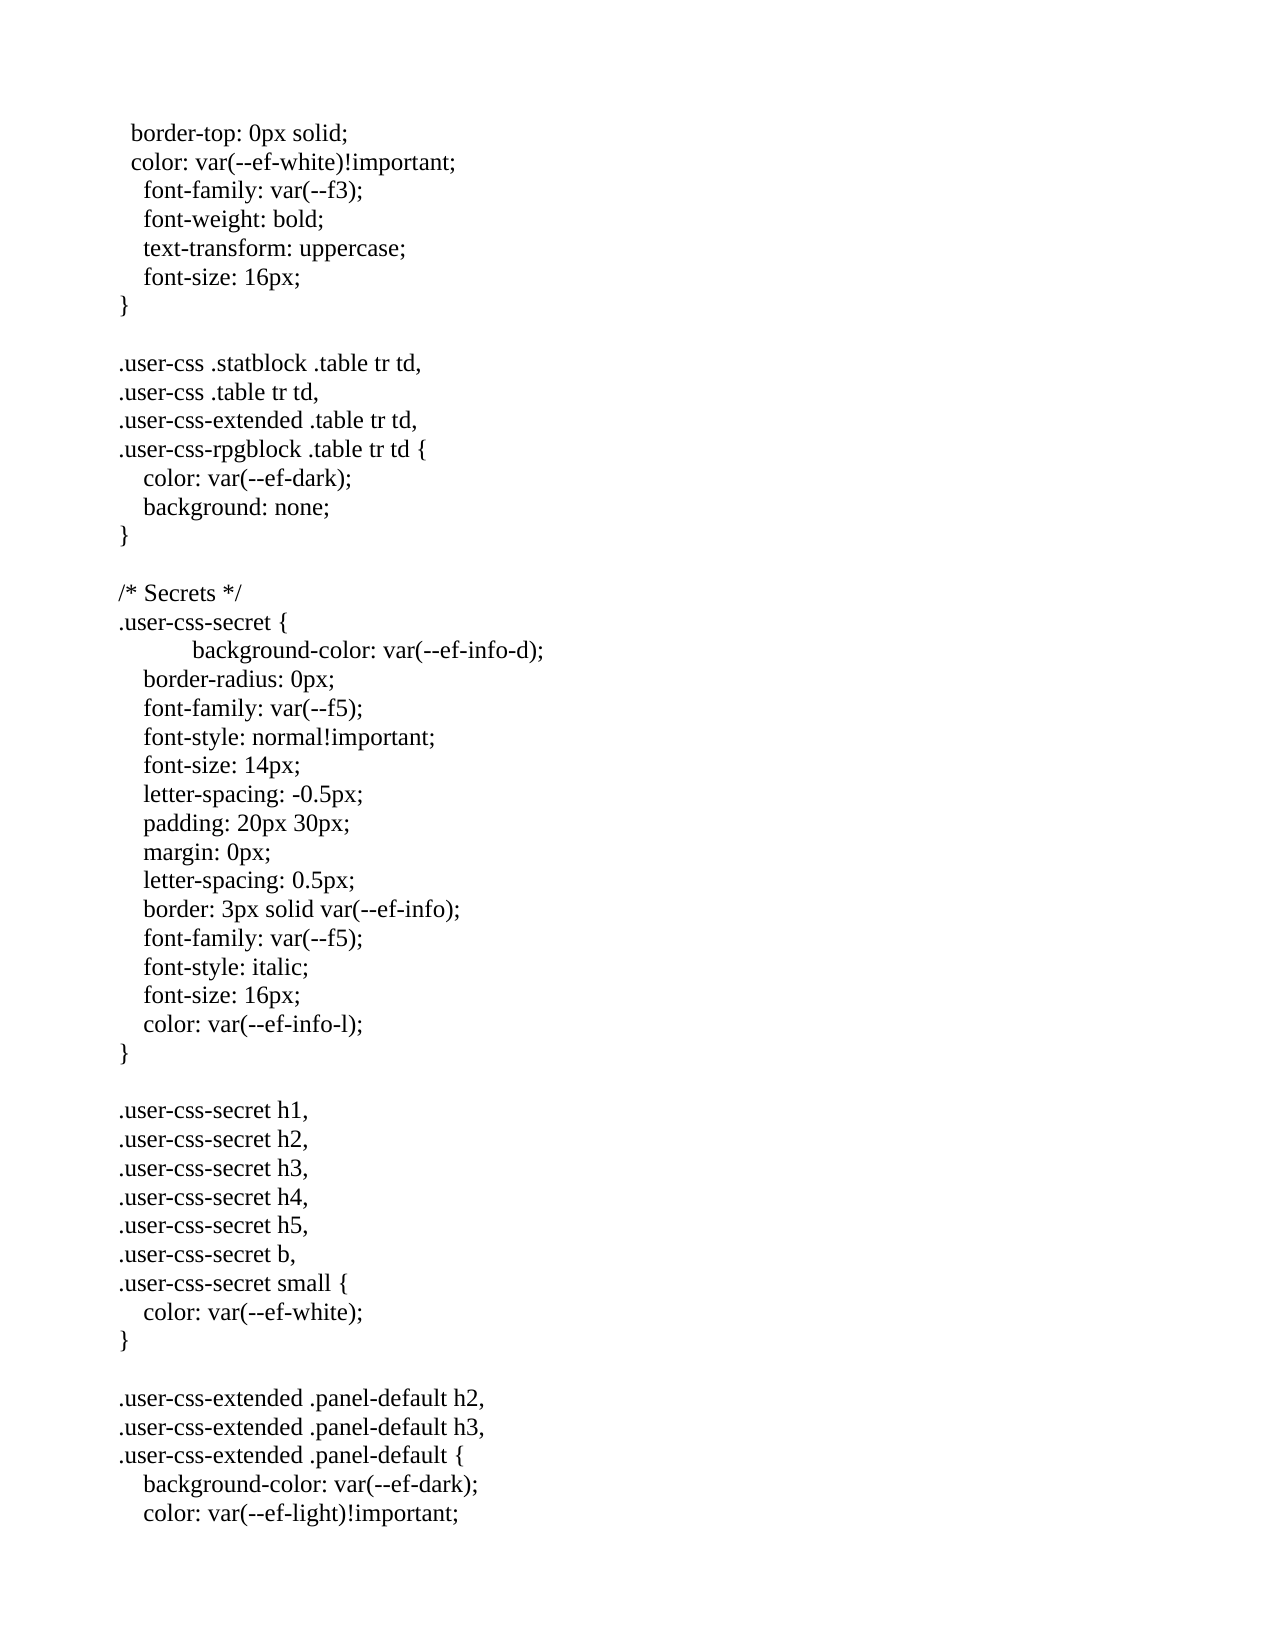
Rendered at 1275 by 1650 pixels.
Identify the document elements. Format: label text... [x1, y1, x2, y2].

text background: none; [118, 492, 1157, 521]
text color: var(--ef-white)!important; [118, 147, 1157, 176]
text .user-css-rpgblock .table tr td { [118, 434, 1157, 463]
text font-style: italic; [118, 952, 1157, 981]
text font-weight: bold; [118, 204, 1157, 233]
text letter-spacing: -0.5px; [118, 779, 1157, 808]
text padding: 20px 30px; [118, 808, 1157, 837]
text font-size: 14px; [118, 751, 1157, 779]
text /* Secrets */ [118, 578, 1157, 607]
text color: var(--ef-white); [118, 1297, 1157, 1326]
text .user-css-extended .table tr td, [118, 406, 1157, 434]
text text-transform: uppercase; [118, 233, 1157, 262]
text } [118, 1038, 1157, 1067]
text .user-css-secret b, [118, 1239, 1157, 1268]
text color: var(--ef-info-l); [118, 1009, 1157, 1038]
text border-top: 0px solid; [118, 118, 1157, 147]
text .user-css .table tr td, [118, 377, 1157, 406]
text font-style: normal!important; [118, 722, 1157, 751]
text .user-css-secret h5, [118, 1211, 1157, 1239]
text .user-css-secret h2, [118, 1124, 1157, 1153]
text .user-css-secret h4, [118, 1182, 1157, 1211]
text .user-css-extended .panel-default { [118, 1441, 1157, 1469]
text } [118, 1326, 1157, 1354]
text .user-css-secret h3, [118, 1153, 1157, 1182]
text letter-spacing: 0.5px; [118, 866, 1157, 894]
text background-color: var(--ef-info-d); [118, 636, 1157, 664]
text .user-css-extended .panel-default h2, [118, 1383, 1157, 1412]
text font-size: 16px; [118, 262, 1157, 291]
text font-size: 16px; [118, 981, 1157, 1009]
text .user-css-extended .panel-default h3, [118, 1412, 1157, 1441]
text font-family: var(--f5); [118, 923, 1157, 952]
text background-color: var(--ef-dark); [118, 1469, 1157, 1498]
text color: var(--ef-dark); [118, 463, 1157, 492]
text border-radius: 0px; [118, 664, 1157, 693]
text font-family: var(--f3); [118, 176, 1157, 204]
text .user-css-secret h1, [118, 1096, 1157, 1124]
text color: var(--ef-light)!important; [118, 1498, 1157, 1527]
text } [118, 521, 1157, 549]
text font-family: var(--f5); [118, 693, 1157, 722]
text border: 3px solid var(--ef-info); [118, 894, 1157, 923]
text margin: 0px; [118, 837, 1157, 866]
text } [118, 291, 1157, 319]
text .user-css-secret { [118, 607, 1157, 636]
text .user-css-secret small { [118, 1268, 1157, 1297]
text .user-css .statblock .table tr td, [118, 348, 1157, 377]
